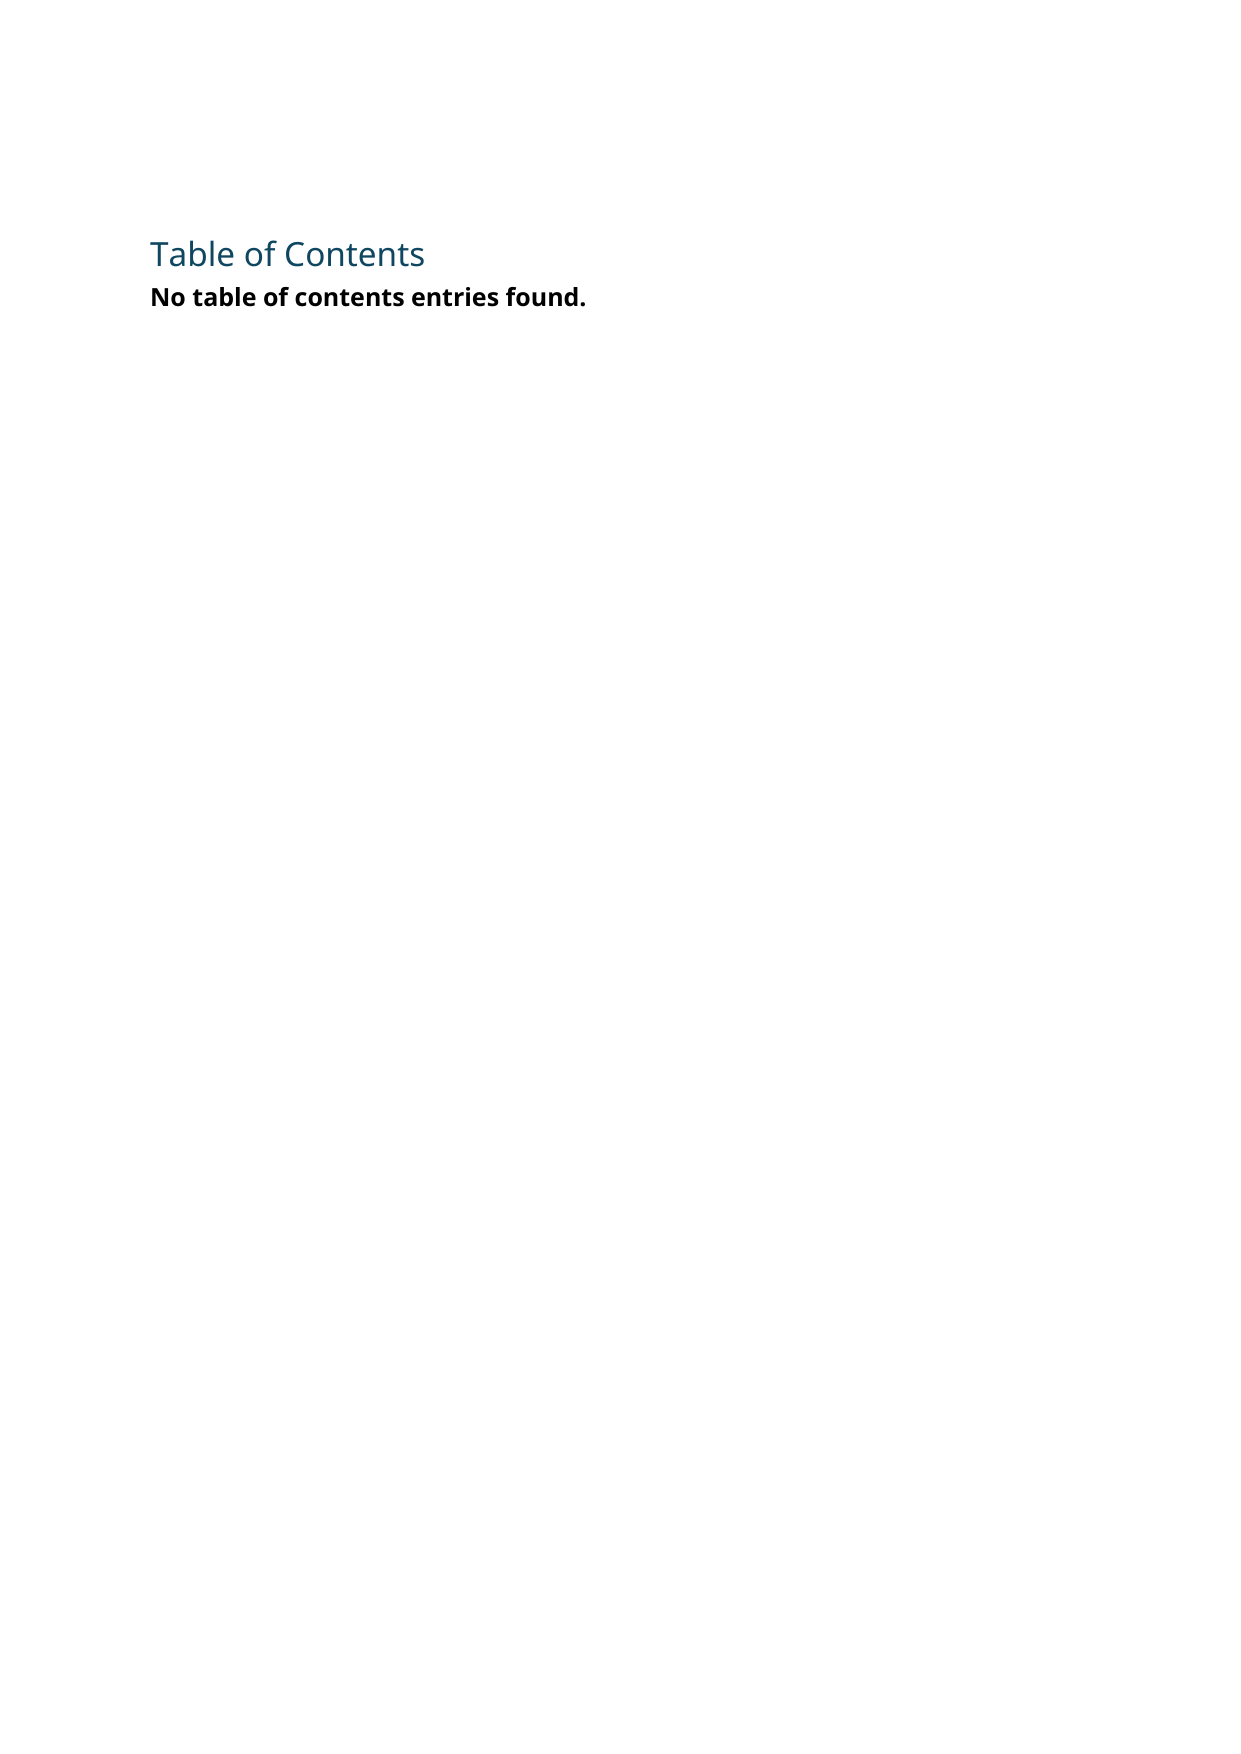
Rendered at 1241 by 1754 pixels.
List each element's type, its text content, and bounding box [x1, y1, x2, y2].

subtitle Table of Contents [150, 231, 1090, 276]
text No table of contents entries found. [150, 279, 1090, 313]
